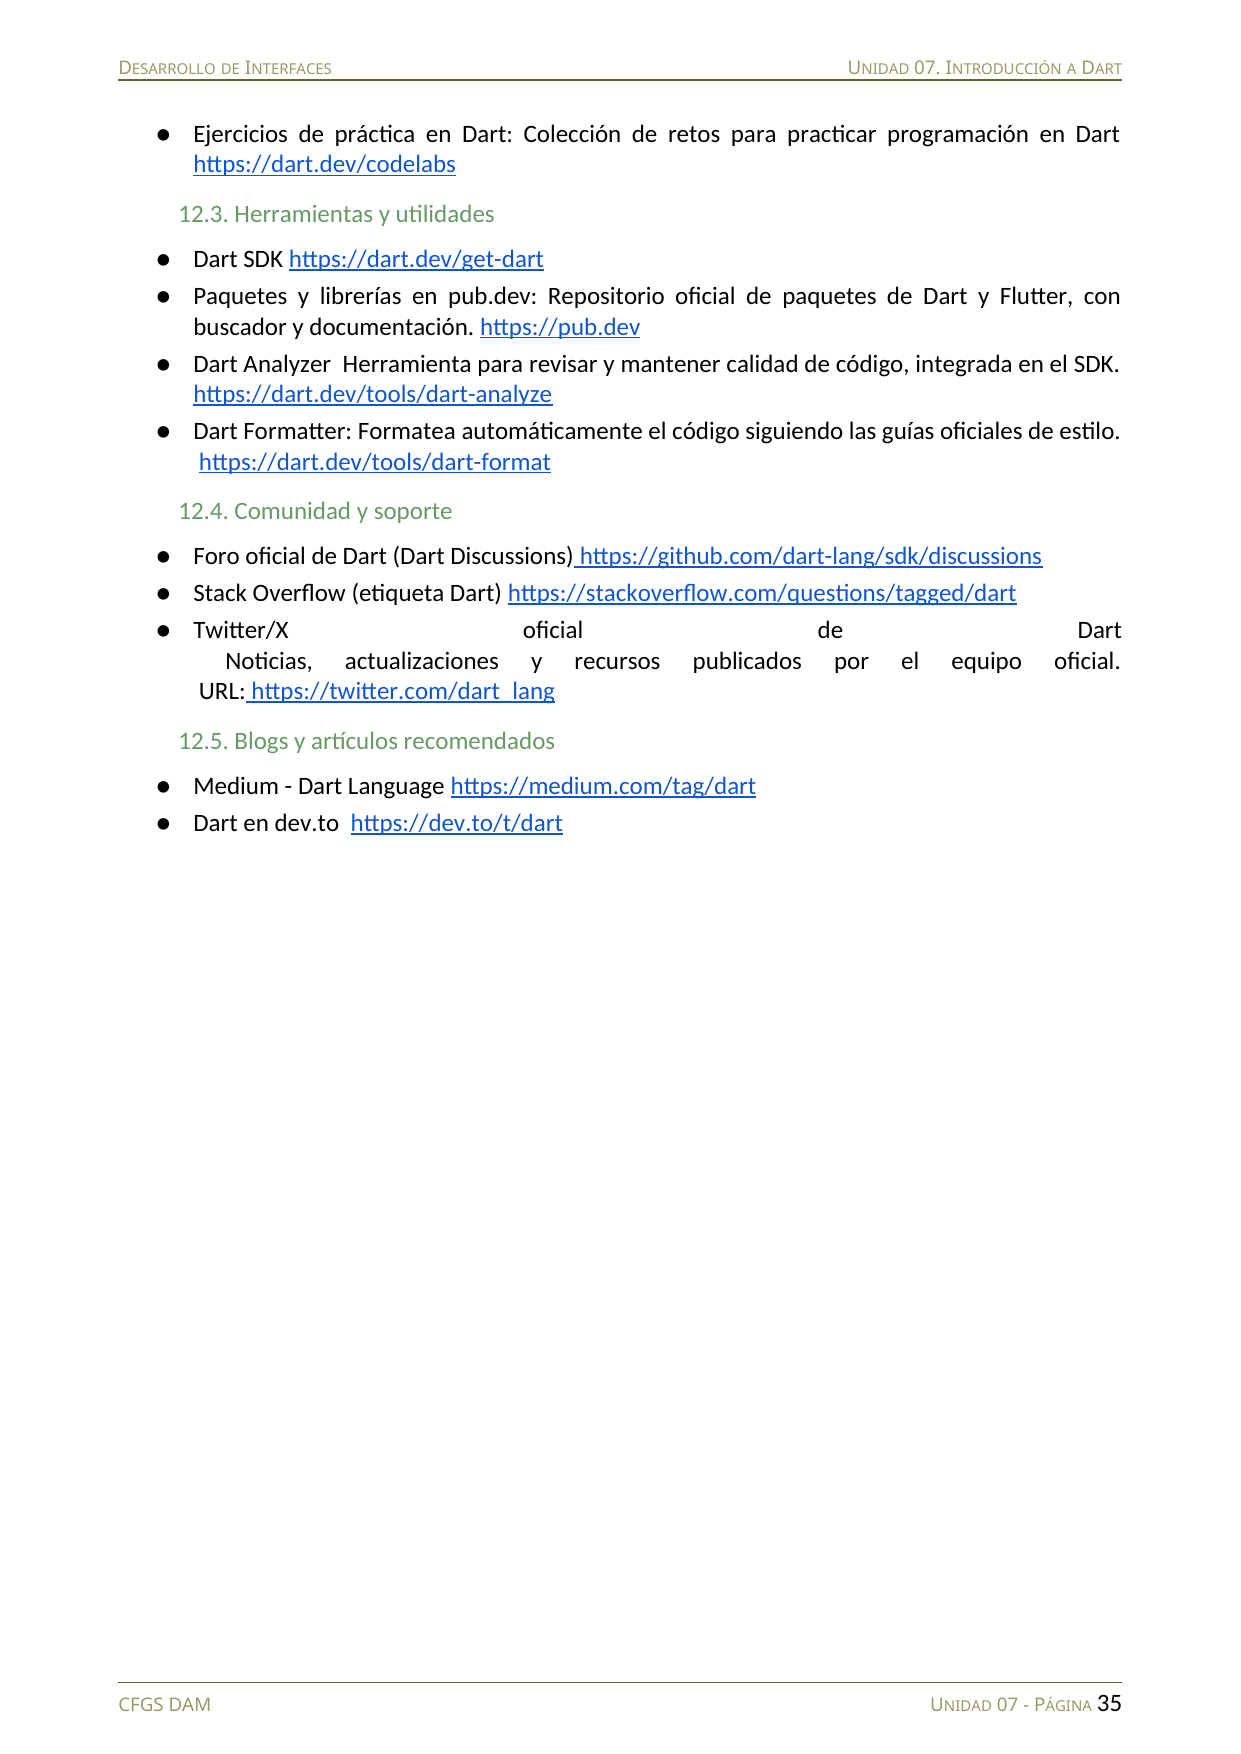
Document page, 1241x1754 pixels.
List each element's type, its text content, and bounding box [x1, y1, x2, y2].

list Paquetes y librerías en pub.dev: Repositorio oficial de paquetes de Dart y Flutter, con buscador y documentación. https://pub.dev [156, 280, 1122, 341]
list Dart SDK https://dart.dev/get-dart [156, 243, 1122, 274]
list Dart Analyzer Herramienta para revisar y mantener calidad de código, integrada en el SDK. https://dart.dev/tools/dart-analyze [156, 348, 1122, 409]
list Ejercicios de práctica en Dart: Colección de retos para practicar programación en Dart https://dart.dev/codelabs [156, 118, 1122, 179]
list Medium - Dart Language https://medium.com/tag/dart [156, 770, 1122, 801]
list Foro oficial de Dart (Dart Discussions) https://github.com/dart-lang/sdk/discussions [156, 540, 1122, 571]
list Dart en dev.to https://dev.to/t/dart [156, 807, 1122, 838]
subtitle 12.3. Herramientas y utilidades [178, 198, 1122, 228]
list Stack Overflow (etiqueta Dart) https://stackoverflow.com/questions/tagged/dart [156, 577, 1122, 608]
list Twitter/X oficial de Dart Noticias, actualizaciones y recursos publicados por el equipo oficial. URL: https://twitter.com/dart_lang [156, 614, 1122, 706]
subtitle 12.4. Comunidad y soporte [178, 495, 1122, 526]
subtitle 12.5. Blogs y artículos recomendados [178, 725, 1122, 755]
list Dart Formatter: Formatea automáticamente el código siguiendo las guías oficiales de estilo. https://dart.dev/tools/dart-format [156, 415, 1122, 476]
